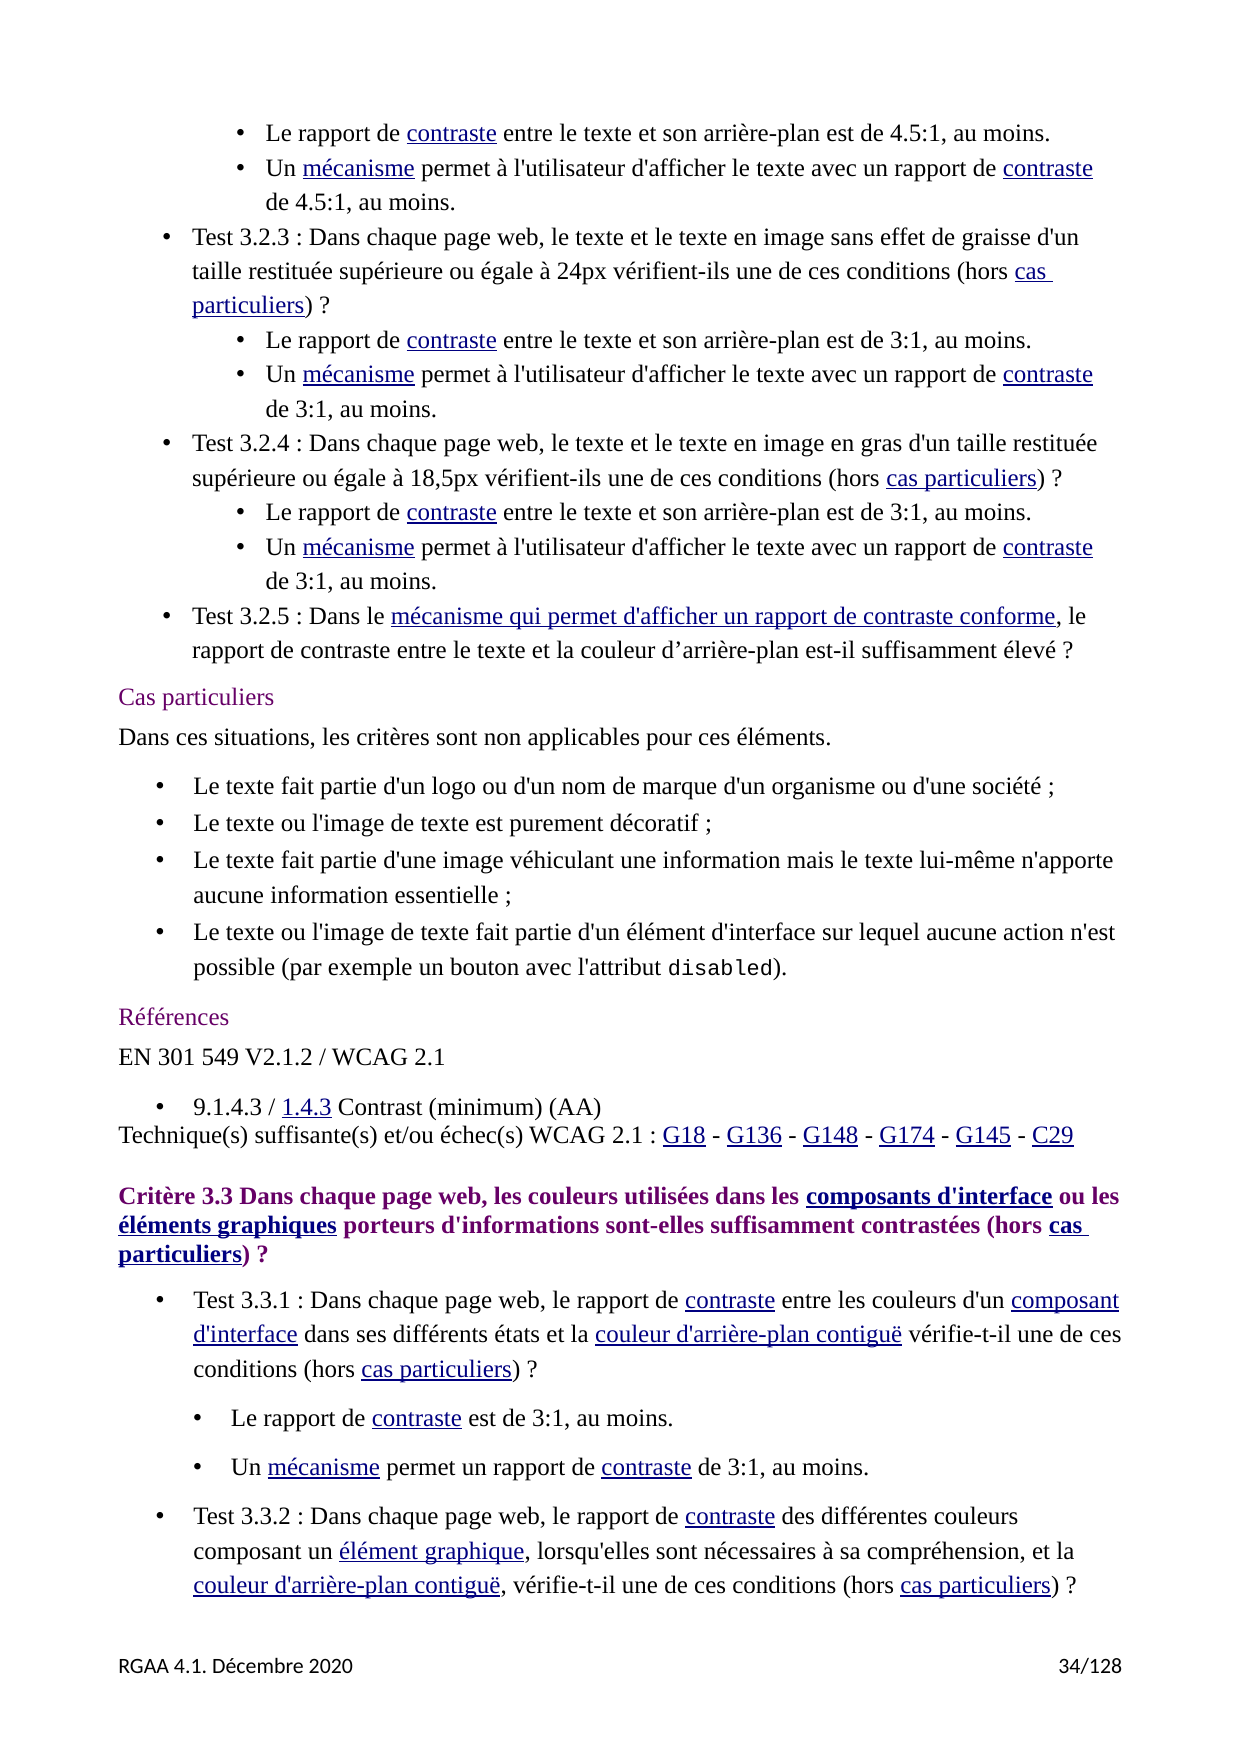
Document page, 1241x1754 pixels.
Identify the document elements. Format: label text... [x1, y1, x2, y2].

list Test 3.3.1 : Dans chaque page web, le rapport de contraste entre les couleurs d'un composant d'interface dans ses différents états et la couleur d'arrière-plan contiguë vérifie-t-il une de ces conditions (hors cas particuliers) ? [156, 1285, 1122, 1383]
list Un mécanisme permet un rapport de contraste de 3:1, au moins. [193, 1452, 1122, 1481]
list Le rapport de contraste entre le texte et son arrière-plan est de 4.5:1, au moins. [236, 118, 1122, 147]
list Le texte fait partie d'un logo ou d'un nom de marque d'un organisme ou d'une société ; [156, 771, 1122, 800]
list Le texte fait partie d'une image véhiculant une information mais le texte lui-même n'apporte aucune information essentielle ; [156, 846, 1122, 909]
subtitle Cas particuliers [118, 682, 1122, 710]
list Le texte ou l'image de texte fait partie d'un élément d'interface sur lequel aucune action n'est possible (par exemple un bouton avec l'attribut disabled). [156, 917, 1122, 982]
text EN 301 549 V2.1.2 / WCAG 2.1 [118, 1042, 1122, 1071]
list Le rapport de contraste entre le texte et son arrière-plan est de 3:1, au moins. [236, 497, 1122, 526]
list Test 3.2.3 : Dans chaque page web, le texte et le texte en image sans effet de graisse d'un taille restituée supérieure ou égale à 24px vérifient-ils une de ces conditions (hors cas particuliers) ? [162, 222, 1122, 319]
list Le texte ou l'image de texte est purement décoratif ; [156, 808, 1122, 837]
subtitle Références [118, 1002, 1122, 1031]
list Un mécanisme permet à l'utilisateur d'afficher le texte avec un rapport de contraste de 3:1, au moins. [236, 359, 1122, 423]
list Test 3.3.2 : Dans chaque page web, le rapport de contraste des différentes couleurs composant un élément graphique, lorsqu'elles sont nécessaires à sa compréhension, et la couleur d'arrière-plan contiguë, vérifie-t-il une de ces conditions (hors cas particuliers) ? [156, 1501, 1122, 1599]
list Un mécanisme permet à l'utilisateur d'afficher le texte avec un rapport de contraste de 4.5:1, au moins. [236, 153, 1122, 216]
list Test 3.2.5 : Dans le mécanisme qui permet d'afficher un rapport de contraste conforme, le rapport de contraste entre le texte et la couleur d’arrière-plan est-il suffisamment élevé ? [162, 601, 1122, 664]
list Un mécanisme permet à l'utilisateur d'afficher le texte avec un rapport de contraste de 3:1, au moins. [236, 532, 1122, 595]
list Le rapport de contraste entre le texte et son arrière-plan est de 3:1, au moins. [236, 325, 1122, 354]
subtitle Critère 3.3 Dans chaque page web, les couleurs utilisées dans les composants d'interface ou les éléments graphiques porteurs d'informations sont-elles suffisamment contrastées (hors cas particuliers) ? [118, 1181, 1122, 1267]
list Test 3.2.4 : Dans chaque page web, le texte et le texte en image en gras d'un taille restituée supérieure ou égale à 18,5px vérifient-ils une de ces conditions (hors cas particuliers) ? [162, 428, 1122, 492]
text Dans ces situations, les critères sont non applicables pour ces éléments. [118, 722, 1122, 751]
list Le rapport de contraste est de 3:1, au moins. [193, 1403, 1122, 1432]
list 9.1.4.3 / 1.4.3 Contrast (minimum) (AA) [156, 1092, 1122, 1120]
text Technique(s) suffisante(s) et/ou échec(s) WCAG 2.1 : G18 - G136 - G148 - G174 - G145 - C29 [118, 1120, 1122, 1149]
